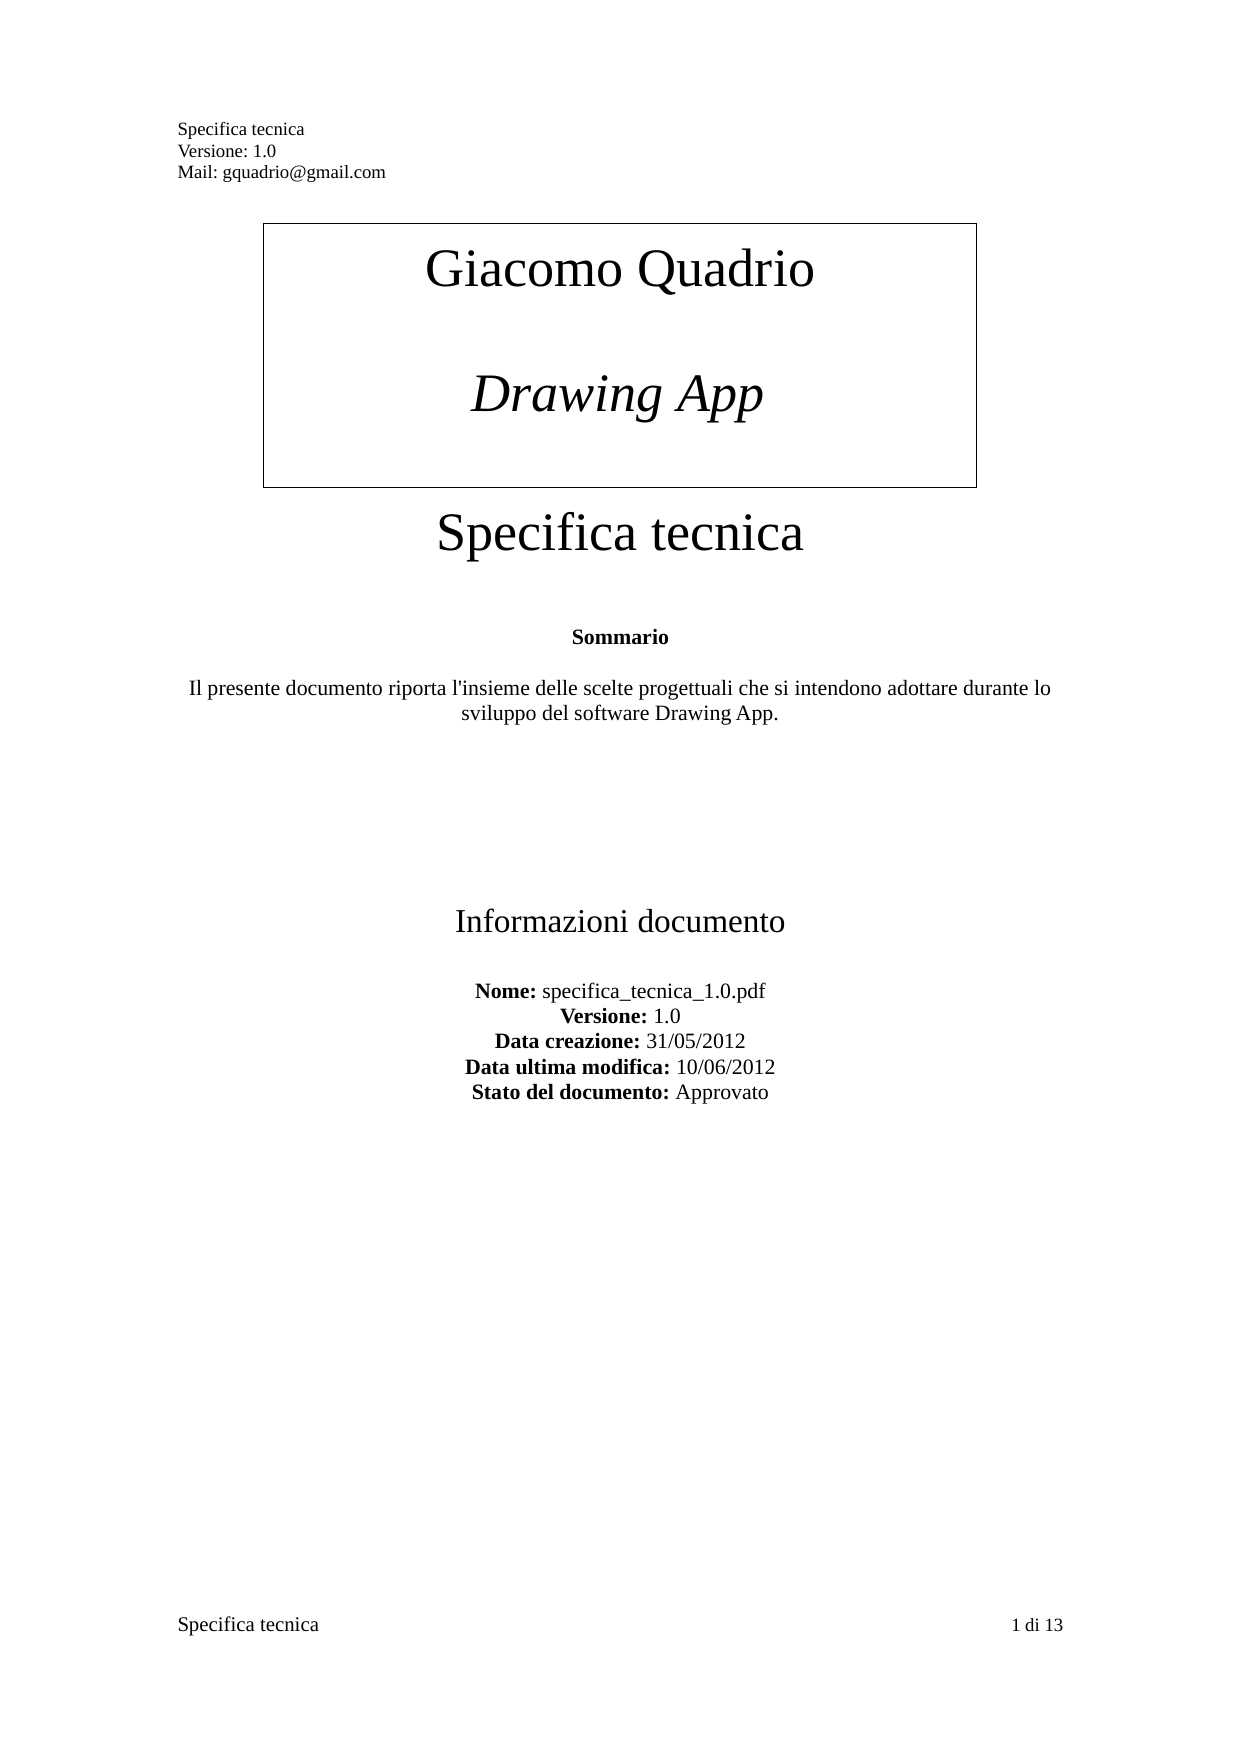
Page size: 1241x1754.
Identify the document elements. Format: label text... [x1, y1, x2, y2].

text Stato del documento: Approvato [177, 1079, 1063, 1104]
text Specifica tecnica [177, 298, 1063, 562]
text Giacomo Quadrio Drawing App [267, 236, 974, 423]
text Nome: specifica_tecnica_1.0.pdf [177, 978, 1063, 1003]
text Sommario [177, 624, 1063, 649]
text Versione: 1.0 [177, 1003, 1063, 1028]
text Informazioni documento [177, 901, 1063, 940]
text Il presente documento riporta l'insieme delle scelte progettuali che si intendono adottare durante lo sviluppo del software Drawing App. [177, 674, 1063, 725]
text Data creazione: 31/05/2012 [177, 1028, 1063, 1054]
text Data ultima modifica: 10/06/2012 [177, 1054, 1063, 1079]
